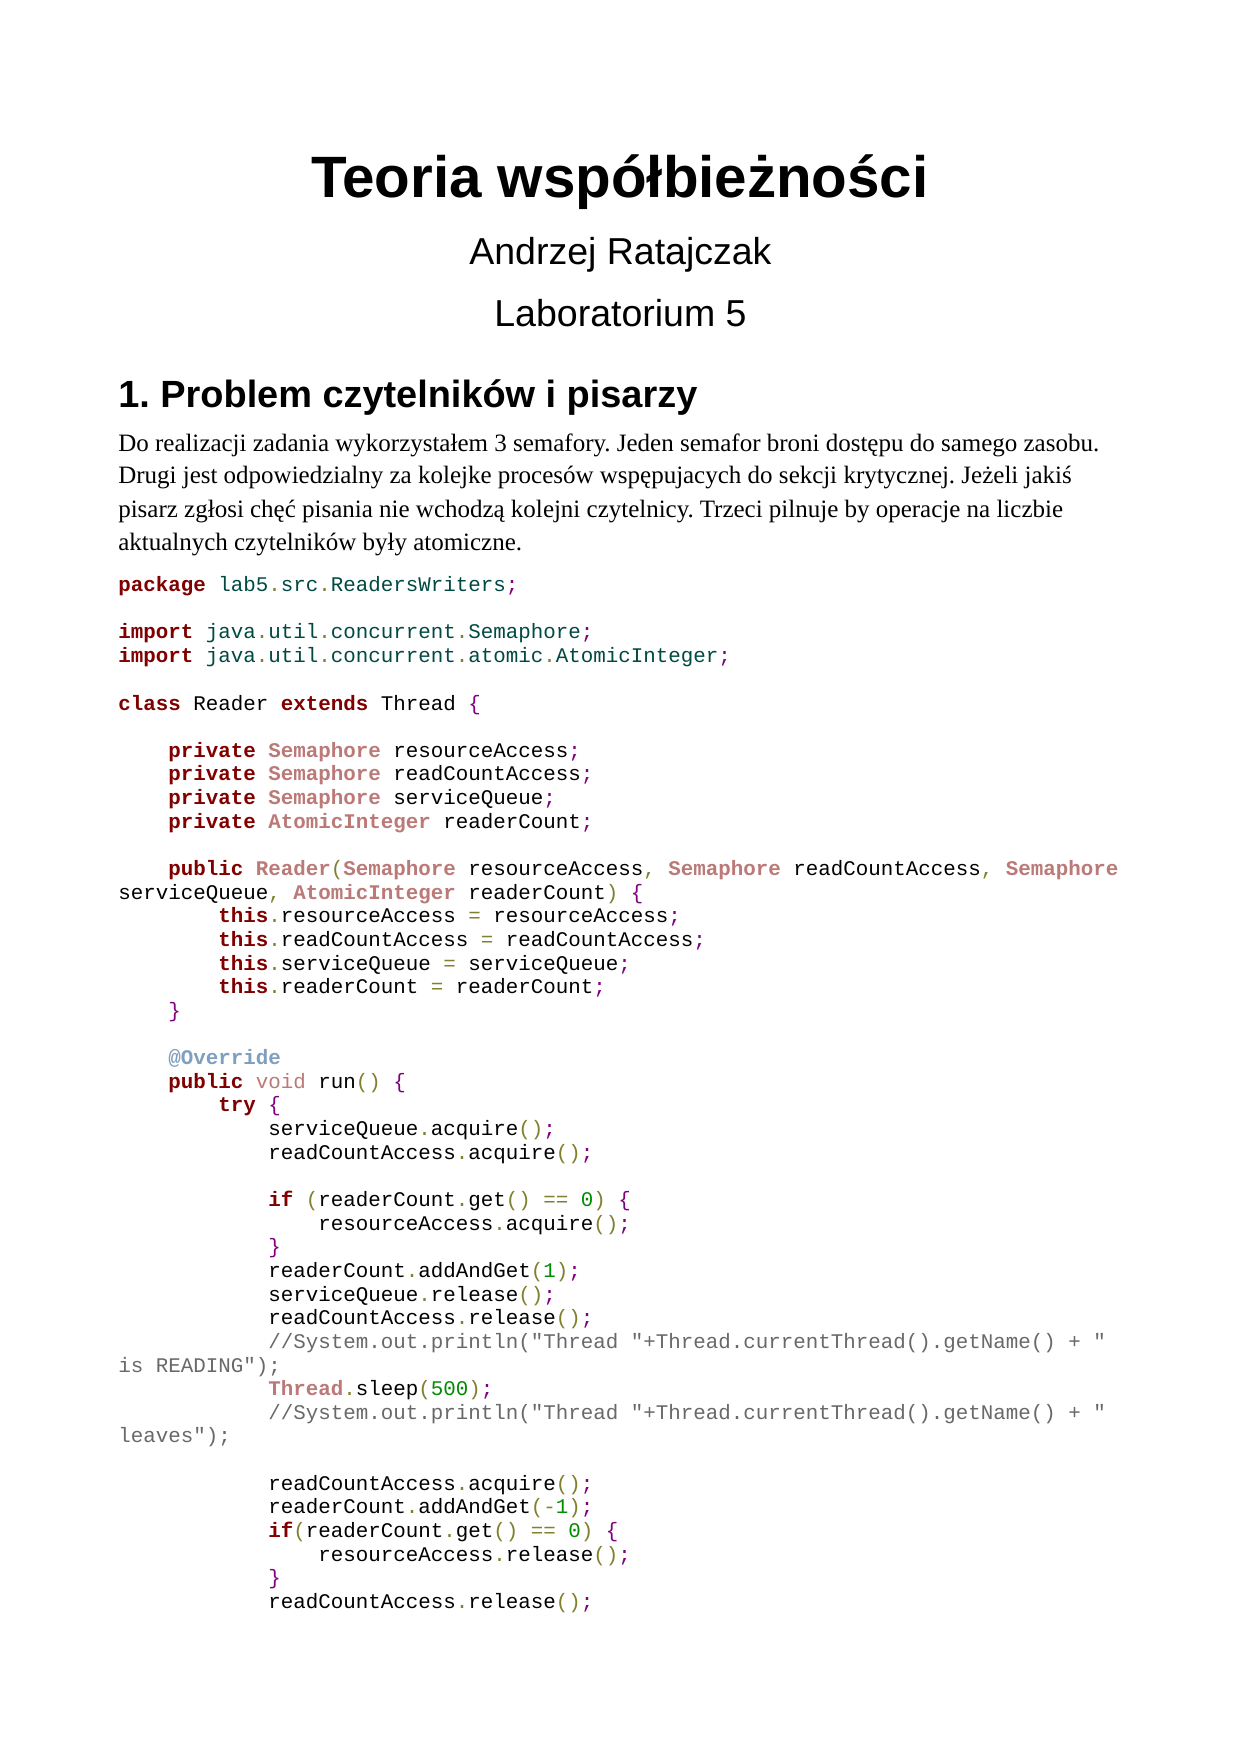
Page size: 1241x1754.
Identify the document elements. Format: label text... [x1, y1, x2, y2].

text readCountAccess.acquire(); [118, 1473, 1122, 1496]
text readerCount.addAndGet(1); [118, 1260, 1122, 1284]
text this.readerCount = readerCount; [118, 976, 1122, 1000]
text class Reader extends Thread { [118, 692, 1122, 716]
title Teoria współbieżności [118, 143, 1122, 210]
text private Semaphore serviceQueue; [118, 787, 1122, 811]
text serviceQueue.acquire(); [118, 1118, 1122, 1142]
text this.serviceQueue = serviceQueue; [118, 953, 1122, 976]
text this.readCountAccess = readCountAccess; [118, 929, 1122, 953]
text import java.util.concurrent.Semaphore; [118, 622, 1122, 645]
subtitle Andrzej Ratajczak [118, 229, 1122, 272]
text //System.out.println("Thread "+Thread.currentThread().getName() + " leaves"); [118, 1402, 1122, 1449]
text this.resourceAccess = resourceAccess; [118, 905, 1122, 929]
text readCountAccess.release(); [118, 1591, 1122, 1615]
subtitle 1. Problem czytelników i pisarzy [118, 371, 1122, 415]
text } [118, 1236, 1122, 1260]
text if (readerCount.get() == 0) { [118, 1189, 1122, 1213]
text serviceQueue.release(); [118, 1284, 1122, 1307]
text import java.util.concurrent.atomic.AtomicInteger; [118, 645, 1122, 669]
text readCountAccess.acquire(); [118, 1142, 1122, 1165]
text private Semaphore readCountAccess; [118, 763, 1122, 787]
text Thread.sleep(500); [118, 1378, 1122, 1402]
text @Override [118, 1047, 1122, 1071]
text if(readerCount.get() == 0) { [118, 1520, 1122, 1544]
text private AtomicInteger readerCount; [118, 811, 1122, 834]
text readCountAccess.release(); [118, 1307, 1122, 1331]
text resourceAccess.release(); [118, 1544, 1122, 1567]
text public void run() { [118, 1071, 1122, 1094]
text resourceAccess.acquire(); [118, 1213, 1122, 1236]
text } [118, 1567, 1122, 1591]
text private Semaphore resourceAccess; [118, 740, 1122, 763]
text try { [118, 1094, 1122, 1118]
text readerCount.addAndGet(-1); [118, 1496, 1122, 1520]
text public Reader(Semaphore resourceAccess, Semaphore readCountAccess, Semaphore serviceQueue, AtomicInteger readerCount) { [118, 858, 1122, 905]
text //System.out.println("Thread "+Thread.currentThread().getName() + " is READING"); [118, 1331, 1122, 1378]
subtitle Laboratorium 5 [118, 291, 1122, 334]
text Do realizacji zadania wykorzystałem 3 semafory. Jeden semafor broni dostępu do samego zasobu. Drugi jest odpowiedzialny za kolejke procesów wspępujacych do sekcji krytycznej. Jeżeli jakiś pisarz zgłosi chęć pisania nie wchodzą kolejni czytelnicy. Trzeci pilnuje by operacje na liczbie aktualnych czytelników były atomiczne. [118, 428, 1122, 555]
text } [118, 1000, 1122, 1023]
text package lab5.src.ReadersWriters; [118, 574, 1122, 598]
